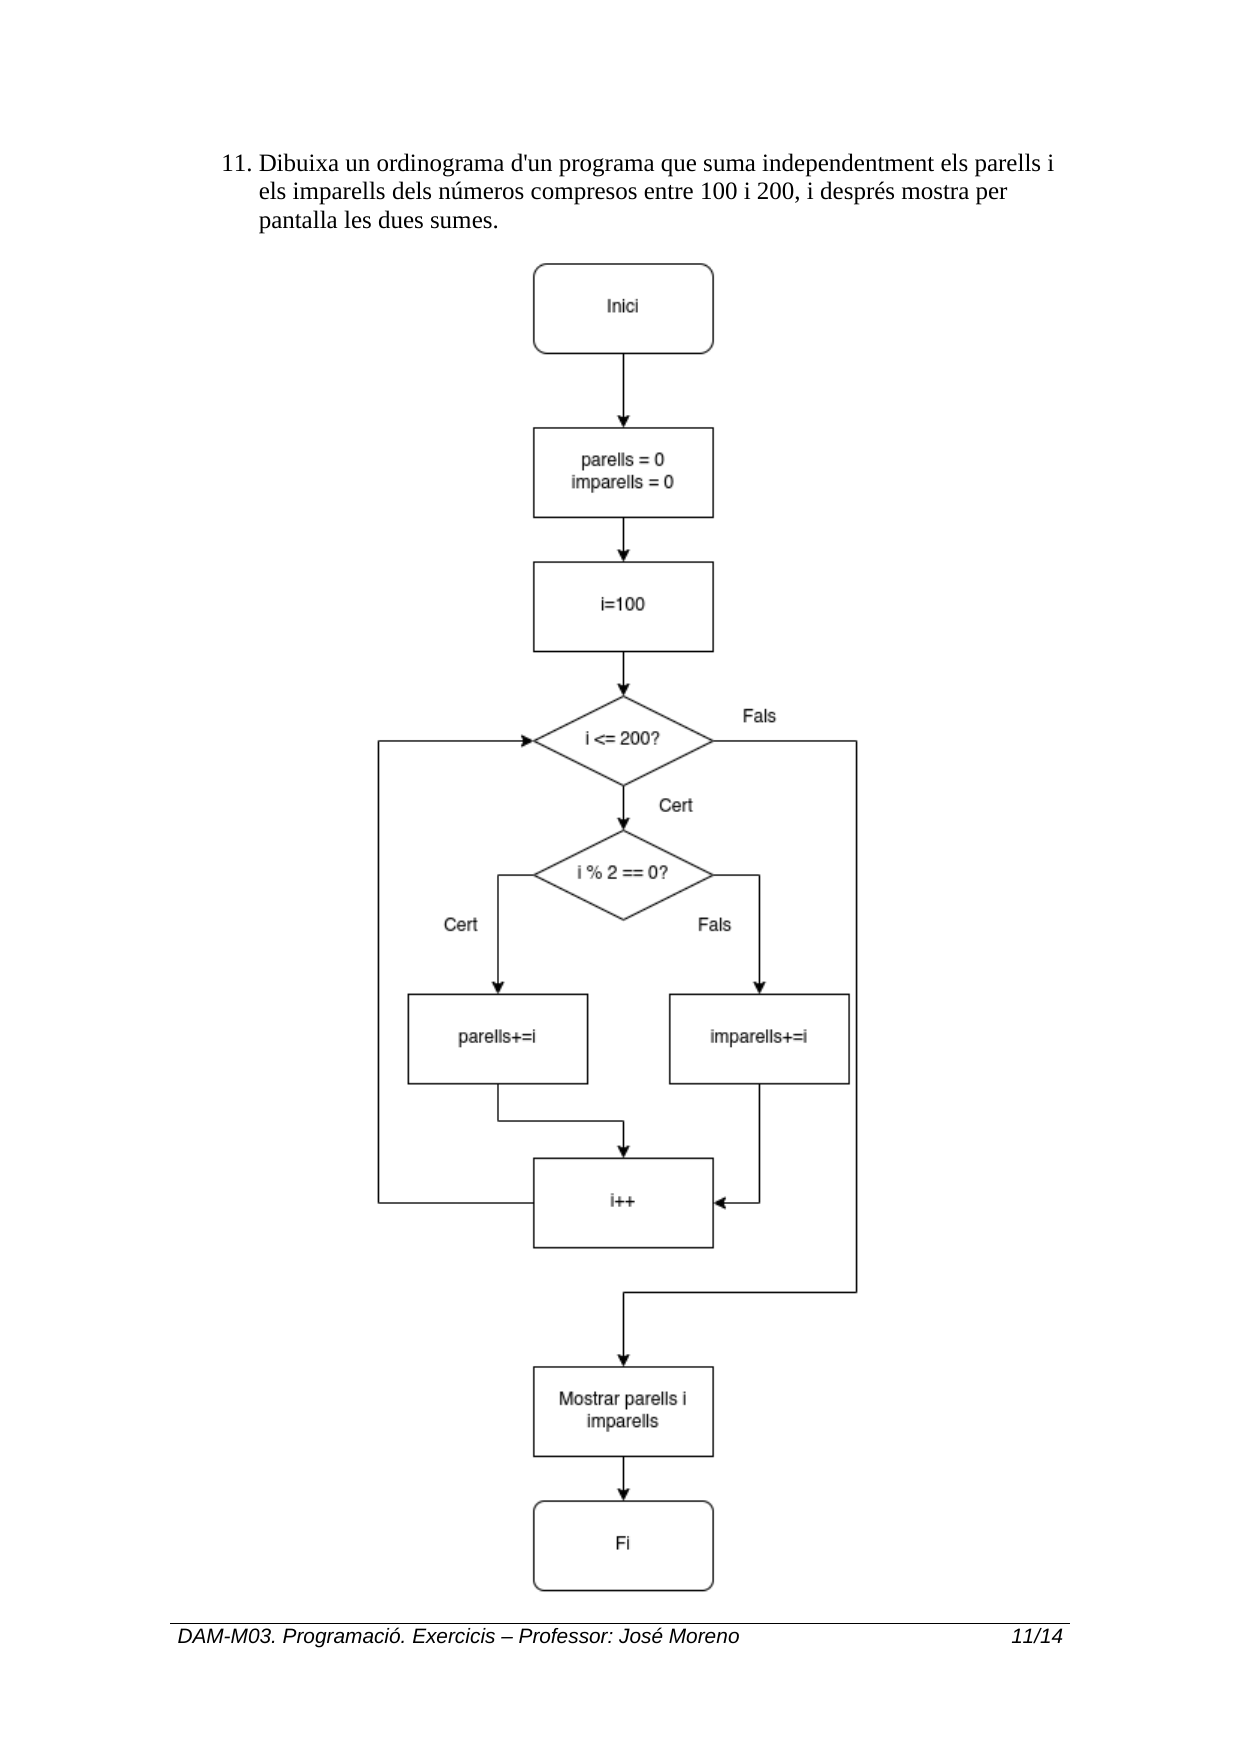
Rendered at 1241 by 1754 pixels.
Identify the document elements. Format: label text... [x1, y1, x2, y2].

list Dibuixa un ordinograma d'un programa que suma independentment els parells i els imparells dels números compresos entre 100 i 200, i després mostra per pantalla les dues sumes. [221, 148, 1063, 234]
picture [366, 262, 874, 1596]
